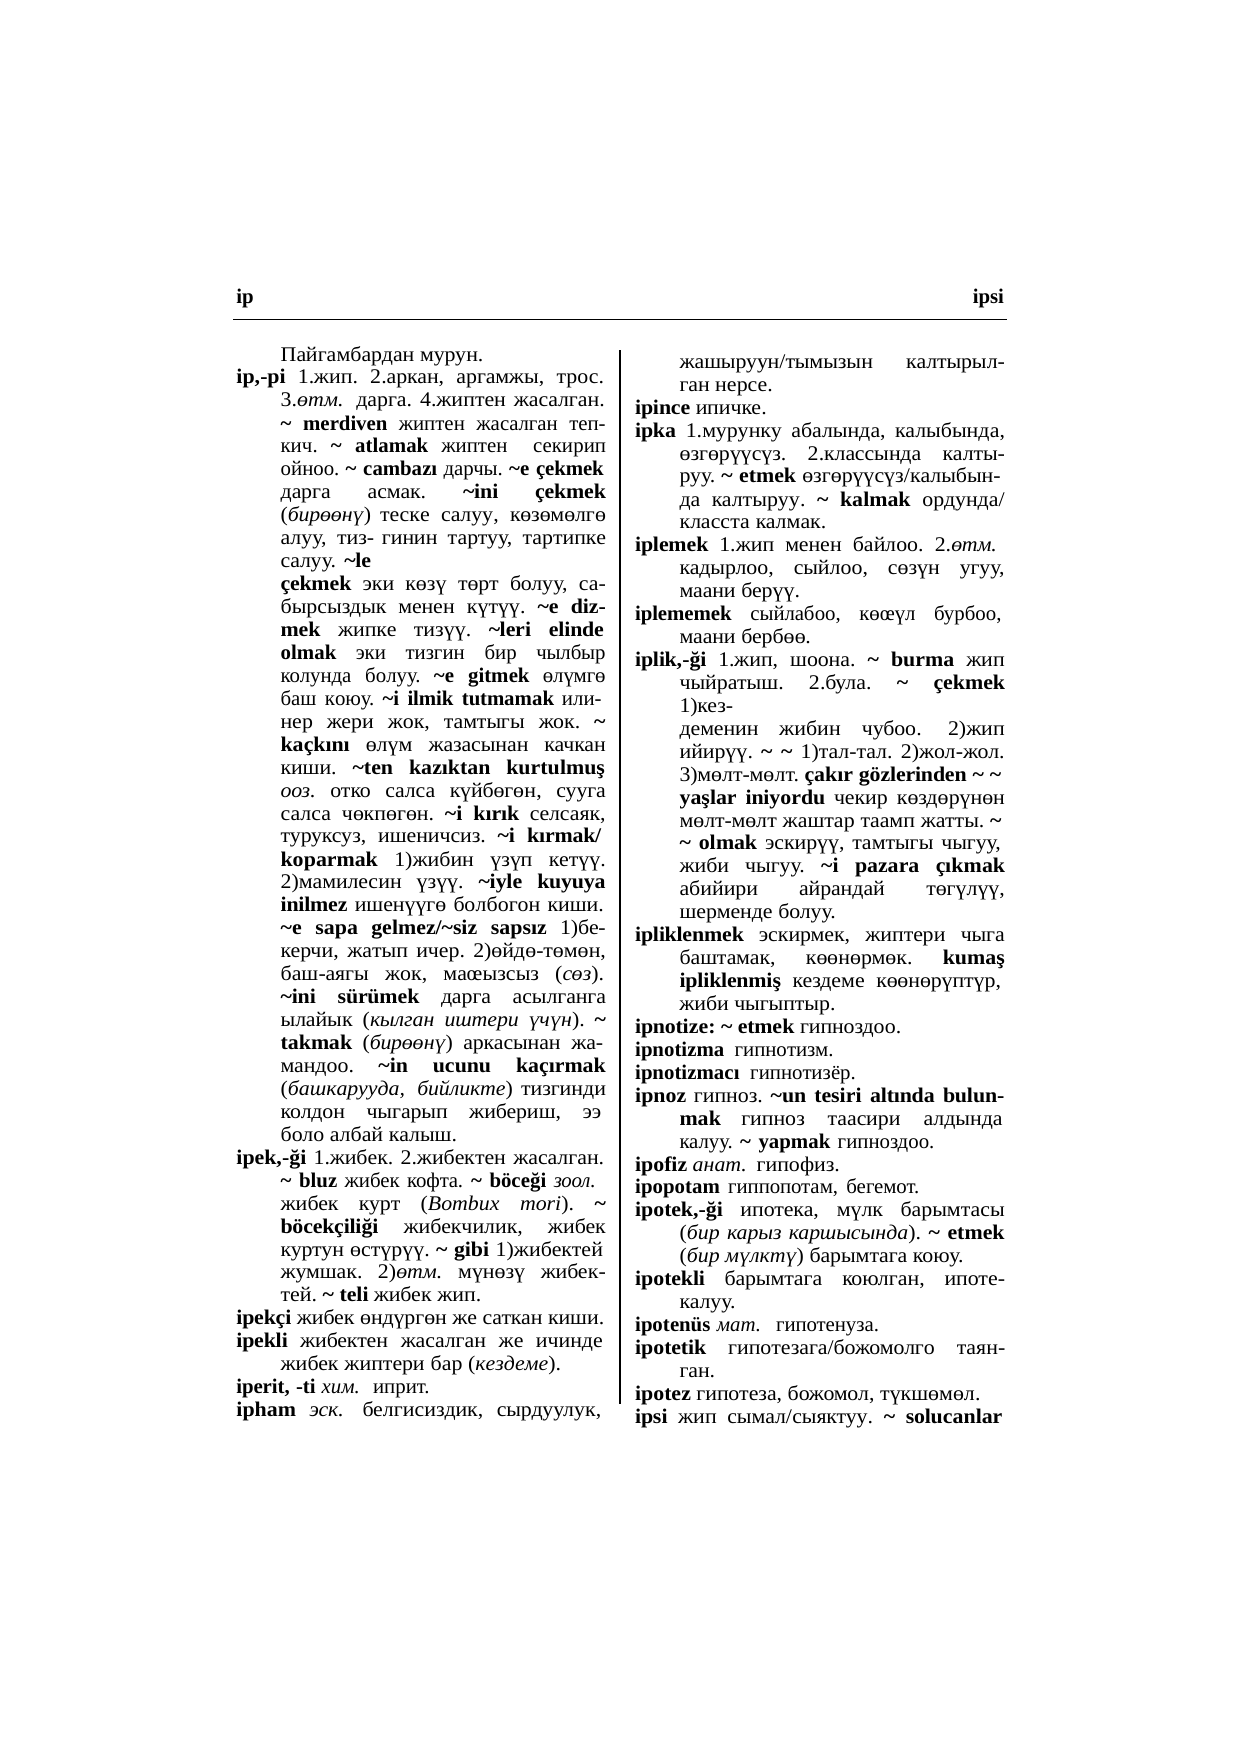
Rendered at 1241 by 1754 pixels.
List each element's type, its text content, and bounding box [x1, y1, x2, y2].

text 3.өтм. дарга. 4.жиптен жасалган. [280, 388, 606, 411]
text ipka 1.мурунку абалында, калыбында, өзгөрүүсүз. 2.классында калты- руу. ~ etmek өзгөрүүсүз/калыбын- [635, 419, 1005, 487]
text мандоо. ~in ucunu kaçırmak (башкарууда, бийликте) тизгинди колдон чыгарып жибериш, ээ [280, 1054, 606, 1123]
text калуу. ~ yapmak гипноздоо. [679, 1130, 938, 1153]
text ipopotam гиппопотам, бегемот. [635, 1176, 1065, 1198]
text боло албай калыш. [280, 1123, 457, 1146]
text жашыруун/тымызын калтырыл- ган нерсе. [679, 350, 1005, 396]
text iperit, -ti хим. иприт. [236, 1375, 606, 1398]
text да калтыруу. ~ kalmak ордунда/ класста калмак. [679, 488, 1004, 533]
text ip,-pi 1.жип. 2.аркан, аргамжы, трос. [236, 366, 606, 388]
text ~ merdiven жиптен жасалган теп- кич. ~ atlamak жиптен секирип ойноо. ~ cambazı дарчы. ~e çekmek [280, 412, 606, 480]
text ipotenüs мат. гипотенуза. [635, 1313, 1065, 1336]
text ipekli жибектен жасалган же ичинде жибек жиптери бар (кездеме). [236, 1329, 606, 1375]
text ipnotizmacı гипнотизёр. [635, 1061, 1065, 1084]
text ~ini sürümek дарга асылганга ылайык (кылган иштери үчүн). ~ takmak (бирөөнү) аркасынан жа- [280, 985, 606, 1054]
text yaşlar iniyordu чекир көздөрүнөн мөлт-мөлт жаштар таамп жатты. ~ [679, 786, 1005, 832]
text ~ bluz жибек кофта. ~ böceği зоол. [280, 1169, 600, 1192]
text ipince ипичке. [635, 396, 1043, 419]
text iplememek сыйлабоо, көœүл бурбоо, [635, 602, 1065, 625]
text ipofiz анат. гипофиз. [635, 1153, 1043, 1176]
text маани бербөө. [679, 625, 811, 648]
text olmak эки тизгин бир чылбыр колунда болуу. ~e gitmek өлүмгө баш коюу. ~i ilmik tutmamak или- [280, 641, 606, 710]
text жиби чыгуу. ~i pazara çıkmak абийири айрандай төгүлүү, шерменде болуу. [679, 854, 1005, 923]
text жумшак. 2)өтм. мүнөзү жибек- тей. ~ teli жибек жип. [280, 1261, 606, 1306]
text ipnoz гипноз. ~un tesiri altında bulun- mak гипноз таасири алдында [635, 1084, 1005, 1130]
text Пайгамбардан мурун. [280, 342, 485, 366]
text çekmek эки көзү төрт болуу, са- бырсыздык менен күтүү. ~e diz- mek жипке тизүү. ~leri elinde [280, 572, 606, 641]
text деменин жибин чубоо. 2)жип ийирүү. ~ ~ 1)тал-тал. 2)жол-жол. 3)мөлт-мөлт. çakır gözlerinden ~ ~ [679, 717, 1005, 786]
text ip ipsi [236, 284, 1065, 308]
text iplemek 1.жип менен байлоо. 2.өтм. [635, 533, 1043, 556]
text ~ olmak эскирүү, тамтыгы чыгуу, [679, 832, 1004, 854]
text ~e sapa gelmez/~siz sapsız 1)бе- керчи, жатып ичер. 2)өйдө-төмөн, баш-аягы жок, маœызсыз (сөз). [280, 916, 606, 985]
text ооз. отко салса күйбөгөн, сууга салса чөкпөгөн. ~i kırık селсаяк, туруксуз, ишеничсиз. ~i kırmak/ [280, 779, 606, 847]
text жиби чыгыптыр. ipnotize: ~ etmek гипноздоо. ipnotizma гипнотизм. [635, 992, 913, 1061]
text нер жери жок, тамтыгы жок. ~ kaçkını өлүм жазасынан качкан киши. ~ten kazıktan kurtulmuş [280, 710, 606, 779]
text ipsi жип сымал/сыяктуу. ~ solucanlar [635, 1405, 1065, 1428]
text ipham эск. белгисиздик, сырдуулук, [236, 1398, 606, 1421]
text ipotetik гипотезага/божомолго таян- ган. [635, 1336, 1005, 1382]
text ipekçi жибек өндүргөн же саткан киши. [236, 1306, 606, 1329]
text ipotez гипотеза, божомол, түкшөмөл. [635, 1382, 1065, 1405]
text ipek,-ği 1.жибек. 2.жибектен жасалган. [236, 1146, 606, 1169]
text ipliklenmek эскирмек, жиптери чыга баштамак, көөнөрмөк. kumaş ipliklenmiş кездеме көөнөрүптүр, [635, 923, 1005, 992]
text дарга асмак. ~ini çekmek (бирөөнү) теске салуу, көзөмөлгө алуу, тиз- гинин тартуу, тартипке салуу. ~le [280, 480, 606, 572]
text ipotekli барымтага коюлган, ипоте- калуу. [635, 1267, 1005, 1313]
text жибек курт (Bombux mori). ~ böcekçiliği жибекчилик, жибек куртун өстүрүү. ~ gibi 1)жибектей [280, 1192, 606, 1261]
text koparmak 1)жибин үзүп кетүү. 2)мамилесин үзүү. ~iyle kuyuya inilmez ишенүүгө болбогон киши. [280, 848, 606, 916]
text ipotek,-ği ипотека, мүлк барымтасы (бир карыз каршысында). ~ etmek (бир мүлктү) барымтага коюу. [635, 1198, 1005, 1267]
text iplik,-ği 1.жип, шоона. ~ burma жип чыйратыш. 2.була. ~ çekmek 1)кез- [635, 648, 1005, 717]
text кадырлоо, сыйлоо, сөзүн угуу, маани берүү. [679, 556, 1004, 602]
